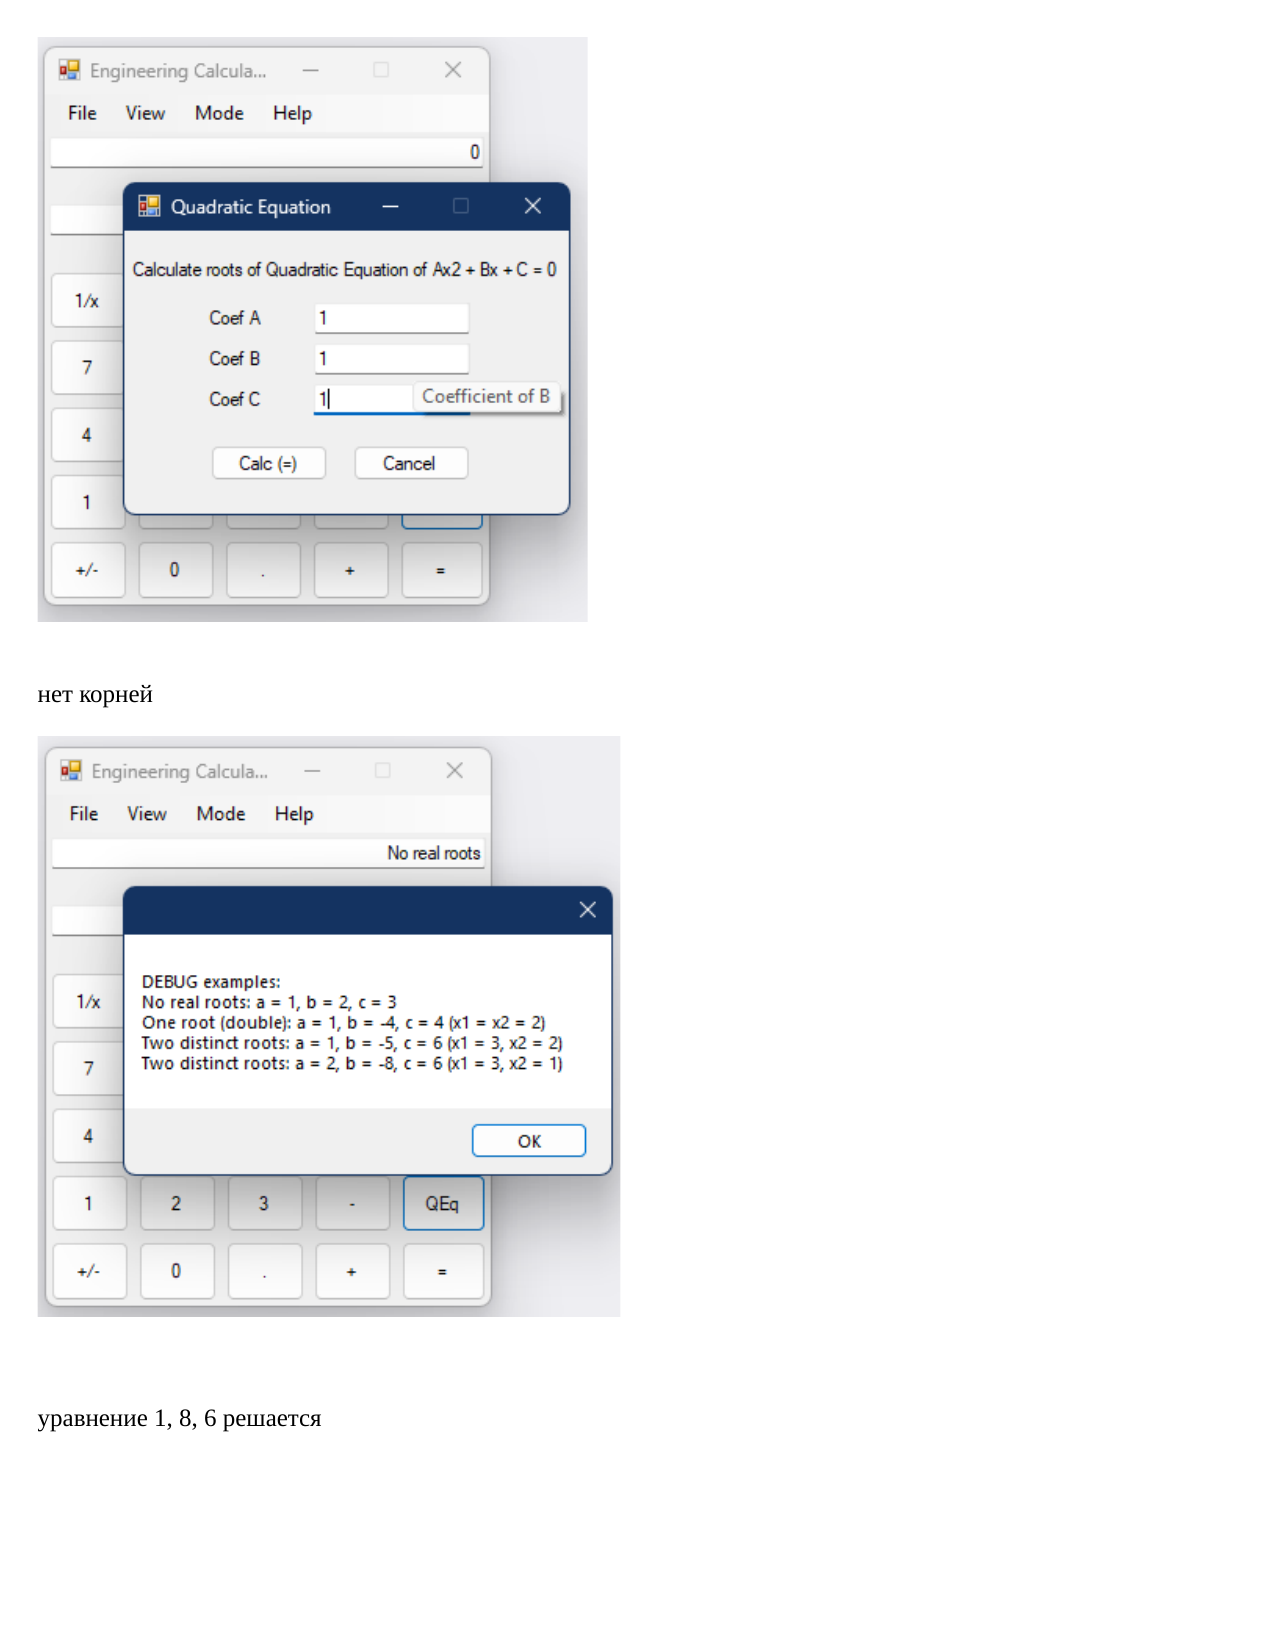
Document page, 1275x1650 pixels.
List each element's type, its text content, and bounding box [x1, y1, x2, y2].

text нет корней [37, 679, 1237, 708]
text уравнение 1, 8, 6 решается [37, 1403, 1237, 1432]
picture [37, 736, 621, 1317]
picture [37, 37, 588, 622]
